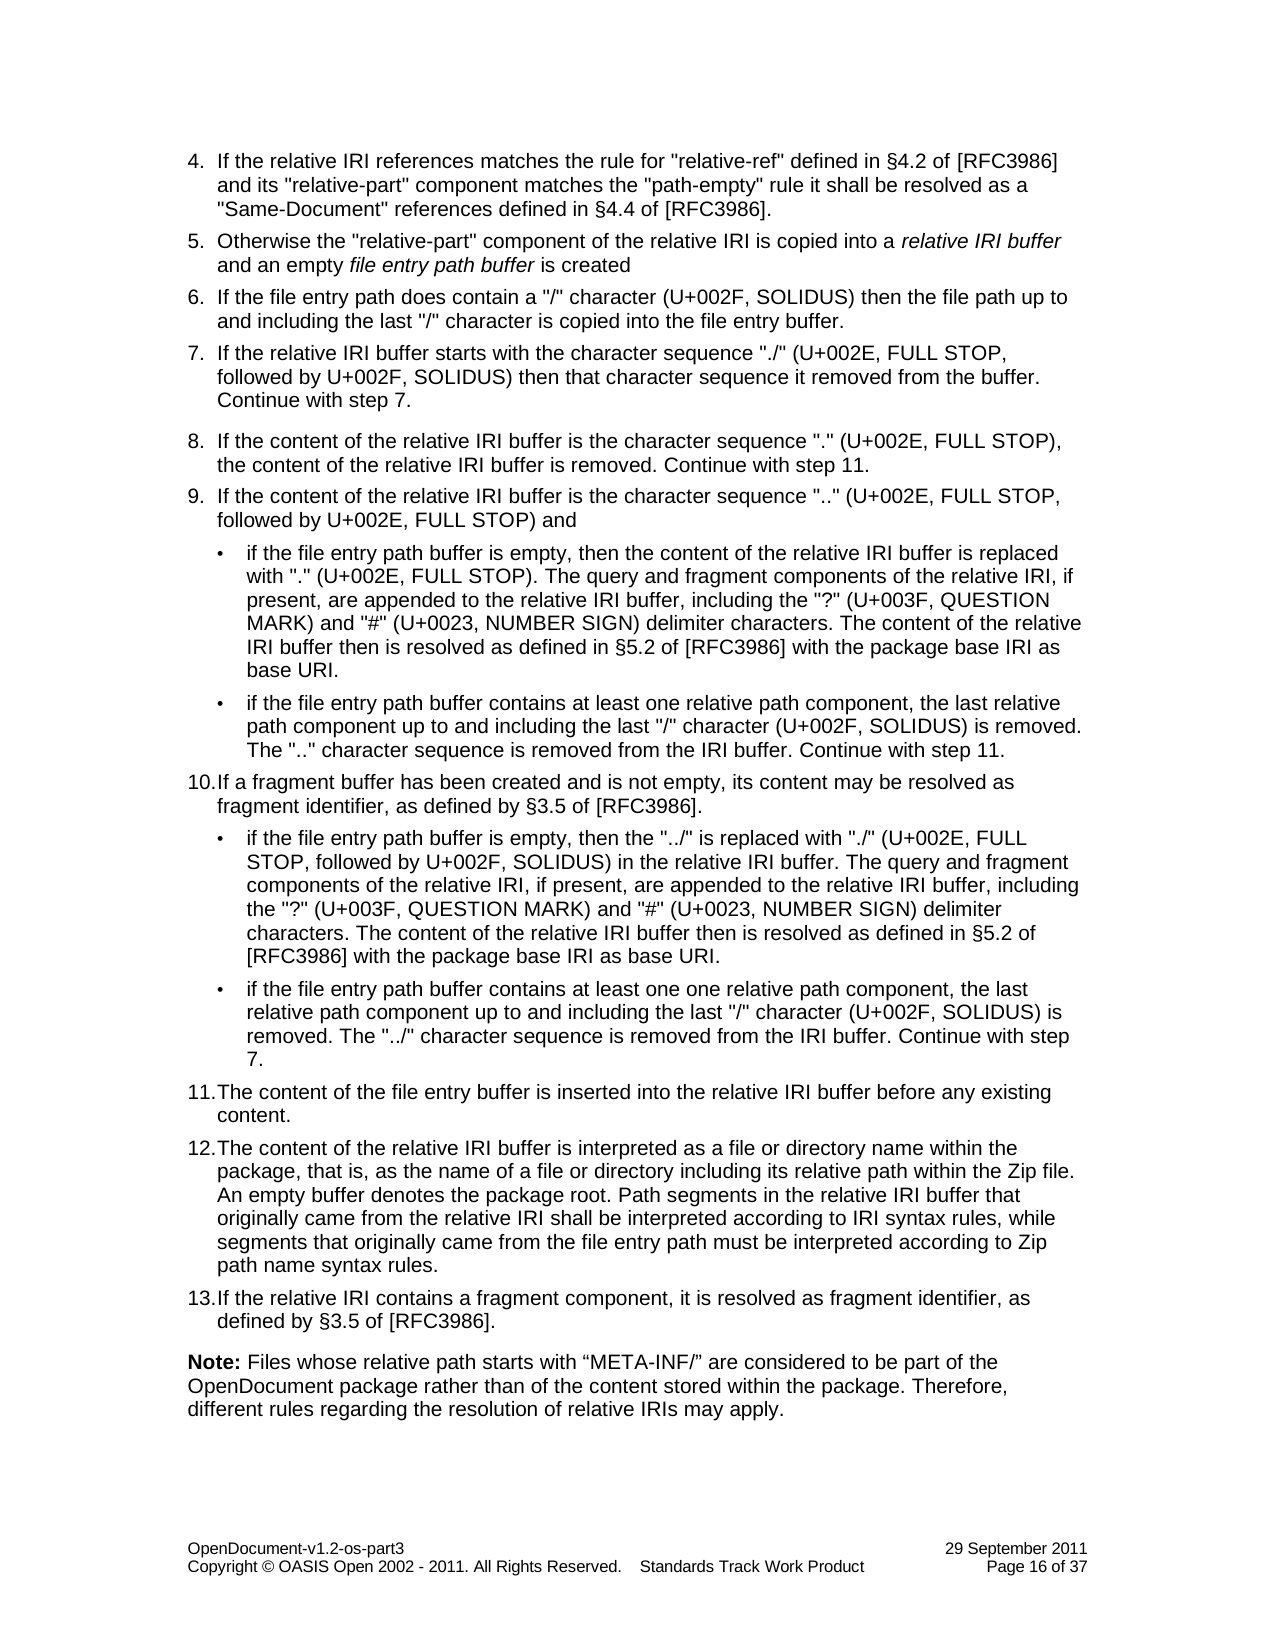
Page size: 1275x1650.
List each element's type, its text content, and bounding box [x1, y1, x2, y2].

list If the file entry path does contain a "/" character (U+002F, SOLIDUS) then the file path up to and including the last "/" character is copied into the file entry buffer. [187, 286, 1088, 333]
list If a fragment buffer has been created and is not empty, its content may be resolved as fragment identifier, as defined by §3.5 of [RFC3986]. [187, 771, 1088, 818]
list If the relative IRI contains a fragment component, it is resolved as fragment identifier, as defined by §3.5 of [RFC3986]. [187, 1286, 1088, 1333]
list The content of the file entry buffer is inserted into the relative IRI buffer before any existing content. [187, 1080, 1088, 1127]
list If the content of the relative IRI buffer is the character sequence "." (U+002E, FULL STOP), the content of the relative IRI buffer is removed. Continue with step 11. [187, 429, 1088, 477]
list If the relative IRI buffer starts with the character sequence "./" (U+002E, FULL STOP, followed by U+002F, SOLIDUS) then that character sequence it removed from the buffer. Continue with step 7. [187, 342, 1088, 412]
list if the file entry path buffer contains at least one one relative path component, the last relative path component up to and including the last "/" character (U+002F, SOLIDUS) is removed. The "../" character sequence is removed from the IRI buffer. Continue with step 7. [217, 977, 1088, 1071]
list If the content of the relative IRI buffer is the character sequence ".." (U+002E, FULL STOP, followed by U+002E, FULL STOP) and [187, 485, 1088, 532]
text Note: Files whose relative path starts with “META-INF/” are considered to be part of the OpenDocument package rather than of the content stored within the package. Therefore, different rules regarding the resolution of relative IRIs may apply. [187, 1351, 1088, 1421]
list The content of the relative IRI buffer is interpreted as a file or directory name within the package, that is, as the name of a file or directory including its relative path within the Zip file. An empty buffer denotes the package root. Path segments in the relative IRI buffer that originally came from the relative IRI shall be interpreted according to IRI syntax rules, while segments that originally came from the file entry path must be interpreted according to Zip path name syntax rules. [187, 1136, 1088, 1277]
list Otherwise the "relative-part" component of the relative IRI is copied into a relative IRI buffer and an empty file entry path buffer is created [187, 229, 1088, 277]
list If the relative IRI references matches the rule for "relative-ref" defined in §4.2 of [RFC3986] and its "relative-part" component matches the "path-empty" rule it shall be resolved as a "Same-Document" references defined in §4.4 of [RFC3986]. [187, 150, 1088, 221]
list if the file entry path buffer contains at least one relative path component, the last relative path component up to and including the last "/" character (U+002F, SOLIDUS) is removed. The ".." character sequence is removed from the IRI buffer. Continue with step 11. [217, 691, 1088, 762]
list if the file entry path buffer is empty, then the "../" is replaced with "./" (U+002E, FULL STOP, followed by U+002F, SOLIDUS) in the relative IRI buffer. The query and fragment components of the relative IRI, if present, are appended to the relative IRI buffer, including the "?" (U+003F, QUESTION MARK) and "#" (U+0023, NUMBER SIGN) delimiter characters. The content of the relative IRI buffer then is resolved as defined in §5.2 of [RFC3986] with the package base IRI as base URI. [217, 827, 1088, 968]
list if the file entry path buffer is empty, then the content of the relative IRI buffer is replaced with "." (U+002E, FULL STOP). The query and fragment components of the relative IRI, if present, are appended to the relative IRI buffer, including the "?" (U+003F, QUESTION MARK) and "#" (U+0023, NUMBER SIGN) delimiter characters. The content of the relative IRI buffer then is resolved as defined in §5.2 of [RFC3986] with the package base IRI as base URI. [217, 541, 1088, 682]
